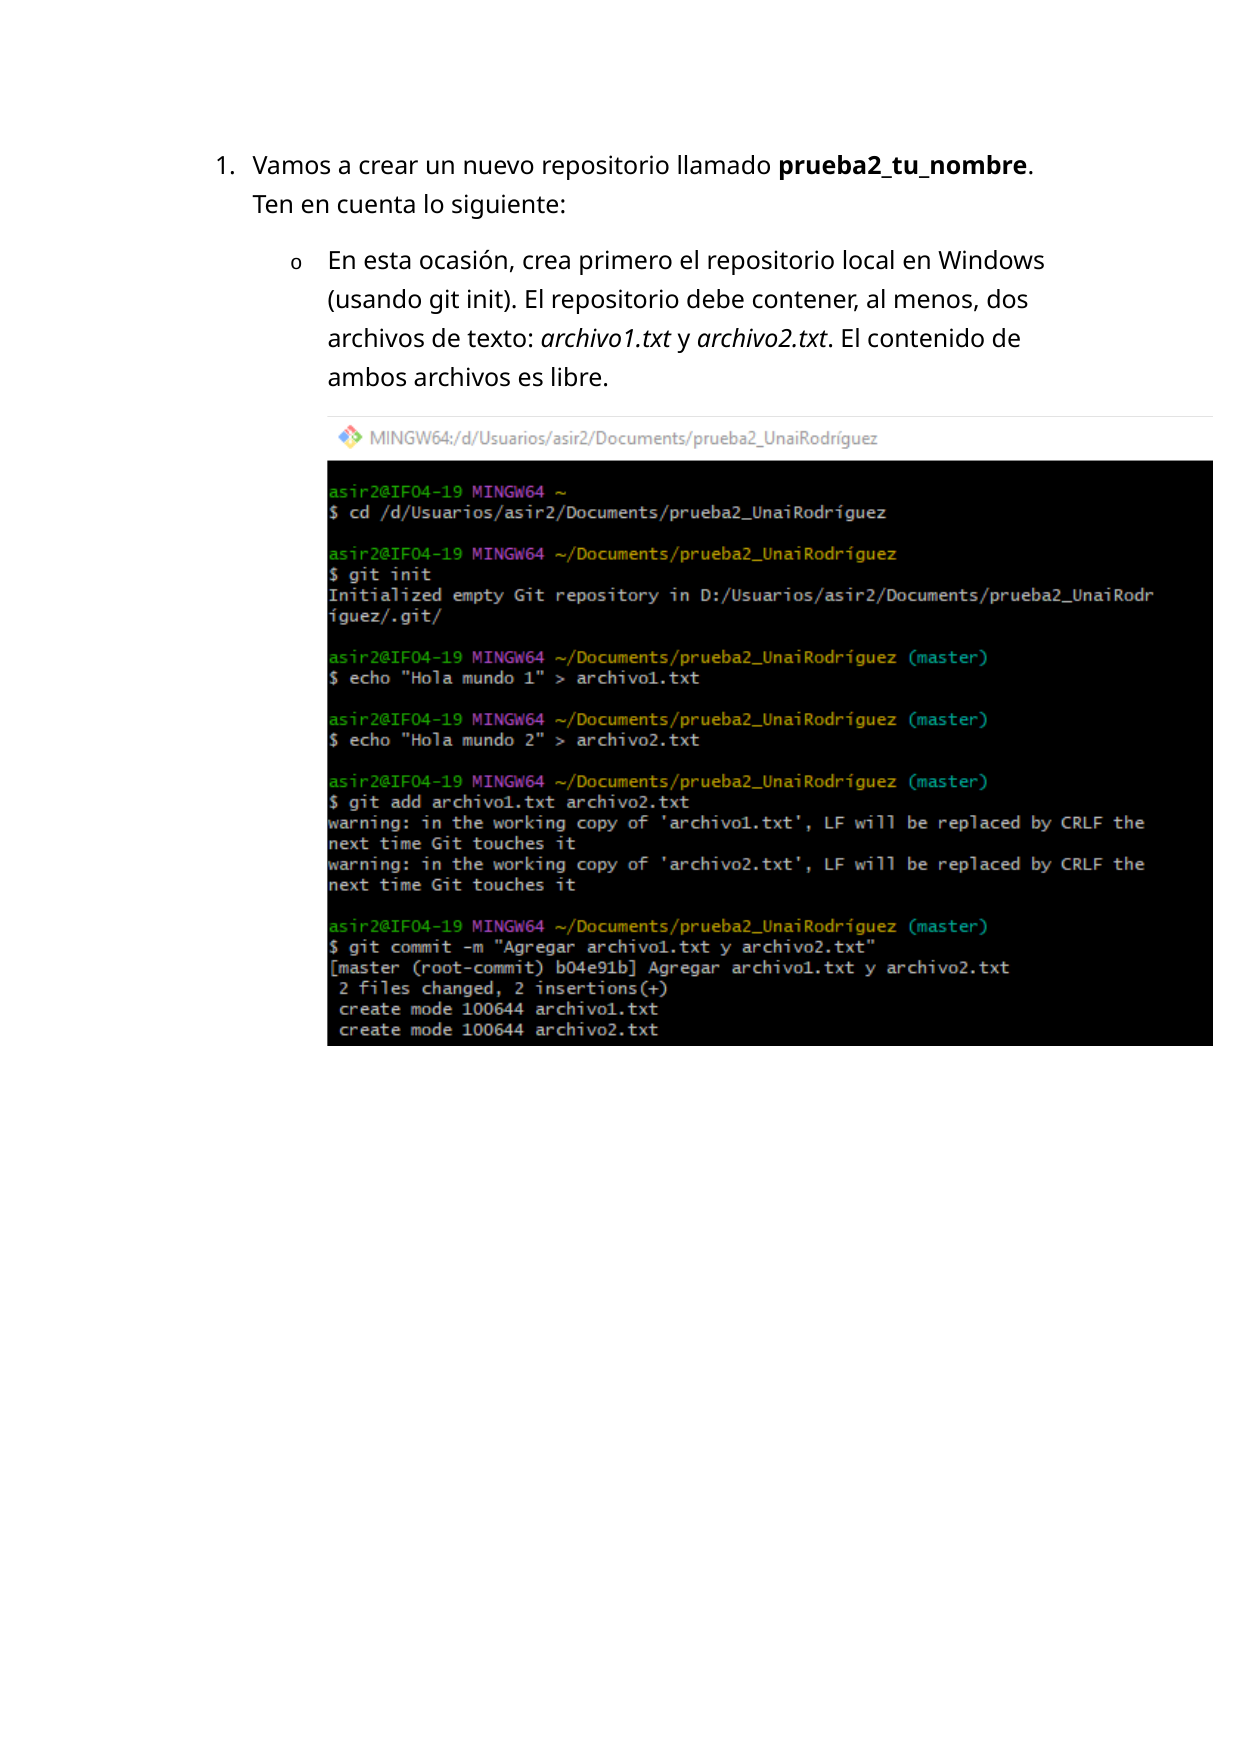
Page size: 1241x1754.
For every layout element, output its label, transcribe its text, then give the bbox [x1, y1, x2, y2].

list Vamos a crear un nuevo repositorio llamado prueba2_tu_nombre. Ten en cuenta lo siguiente: [215, 148, 1063, 221]
list En esta ocasión, crea primero el repositorio local en Windows (usando git init). El repositorio debe contener, al menos, dos archivos de texto: archivo1.txt y archivo2.txt. El contenido de ambos archivos es libre. [290, 243, 1063, 394]
